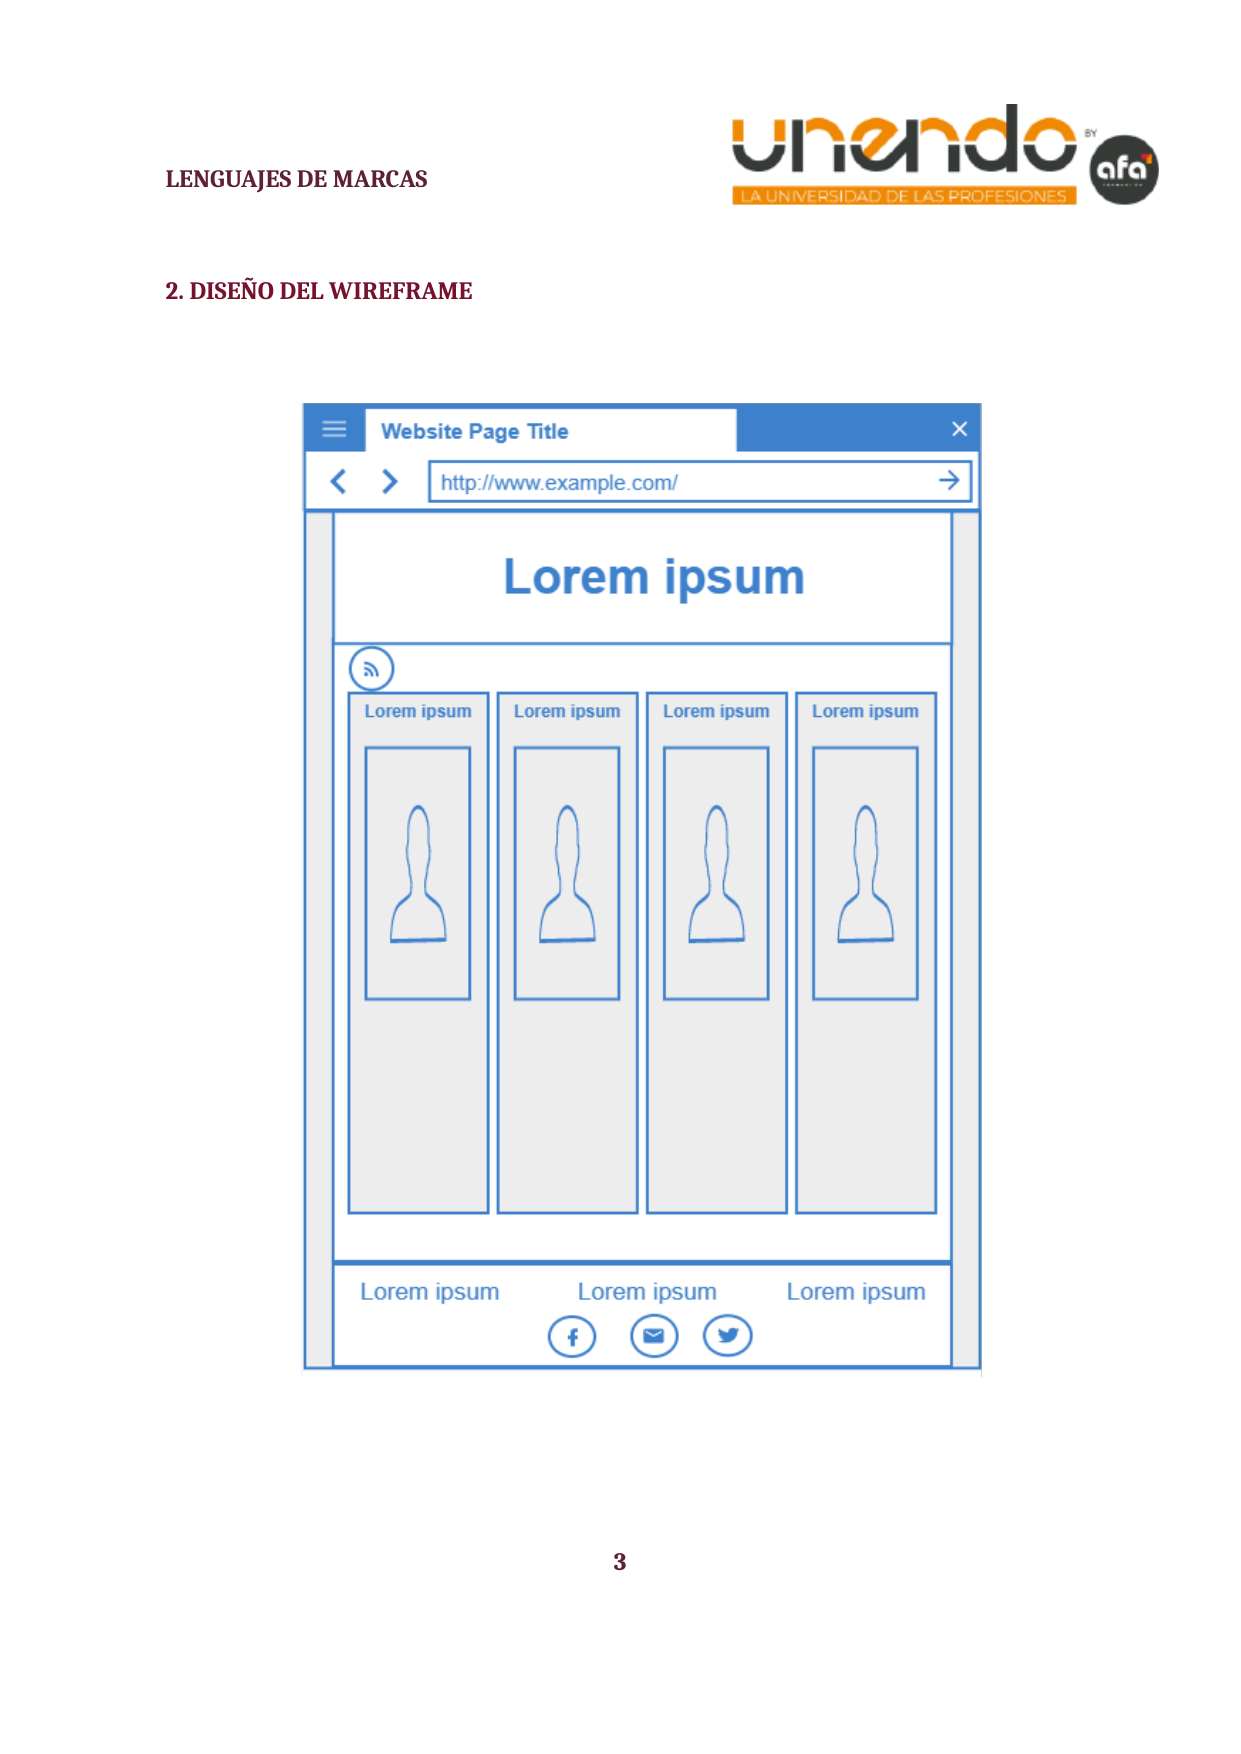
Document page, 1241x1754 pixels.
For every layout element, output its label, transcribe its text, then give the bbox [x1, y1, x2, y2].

text 2. DISEÑO DEL WIREFRAME [165, 277, 1075, 306]
picture [261, 341, 1019, 1377]
picture [725, 104, 1159, 212]
